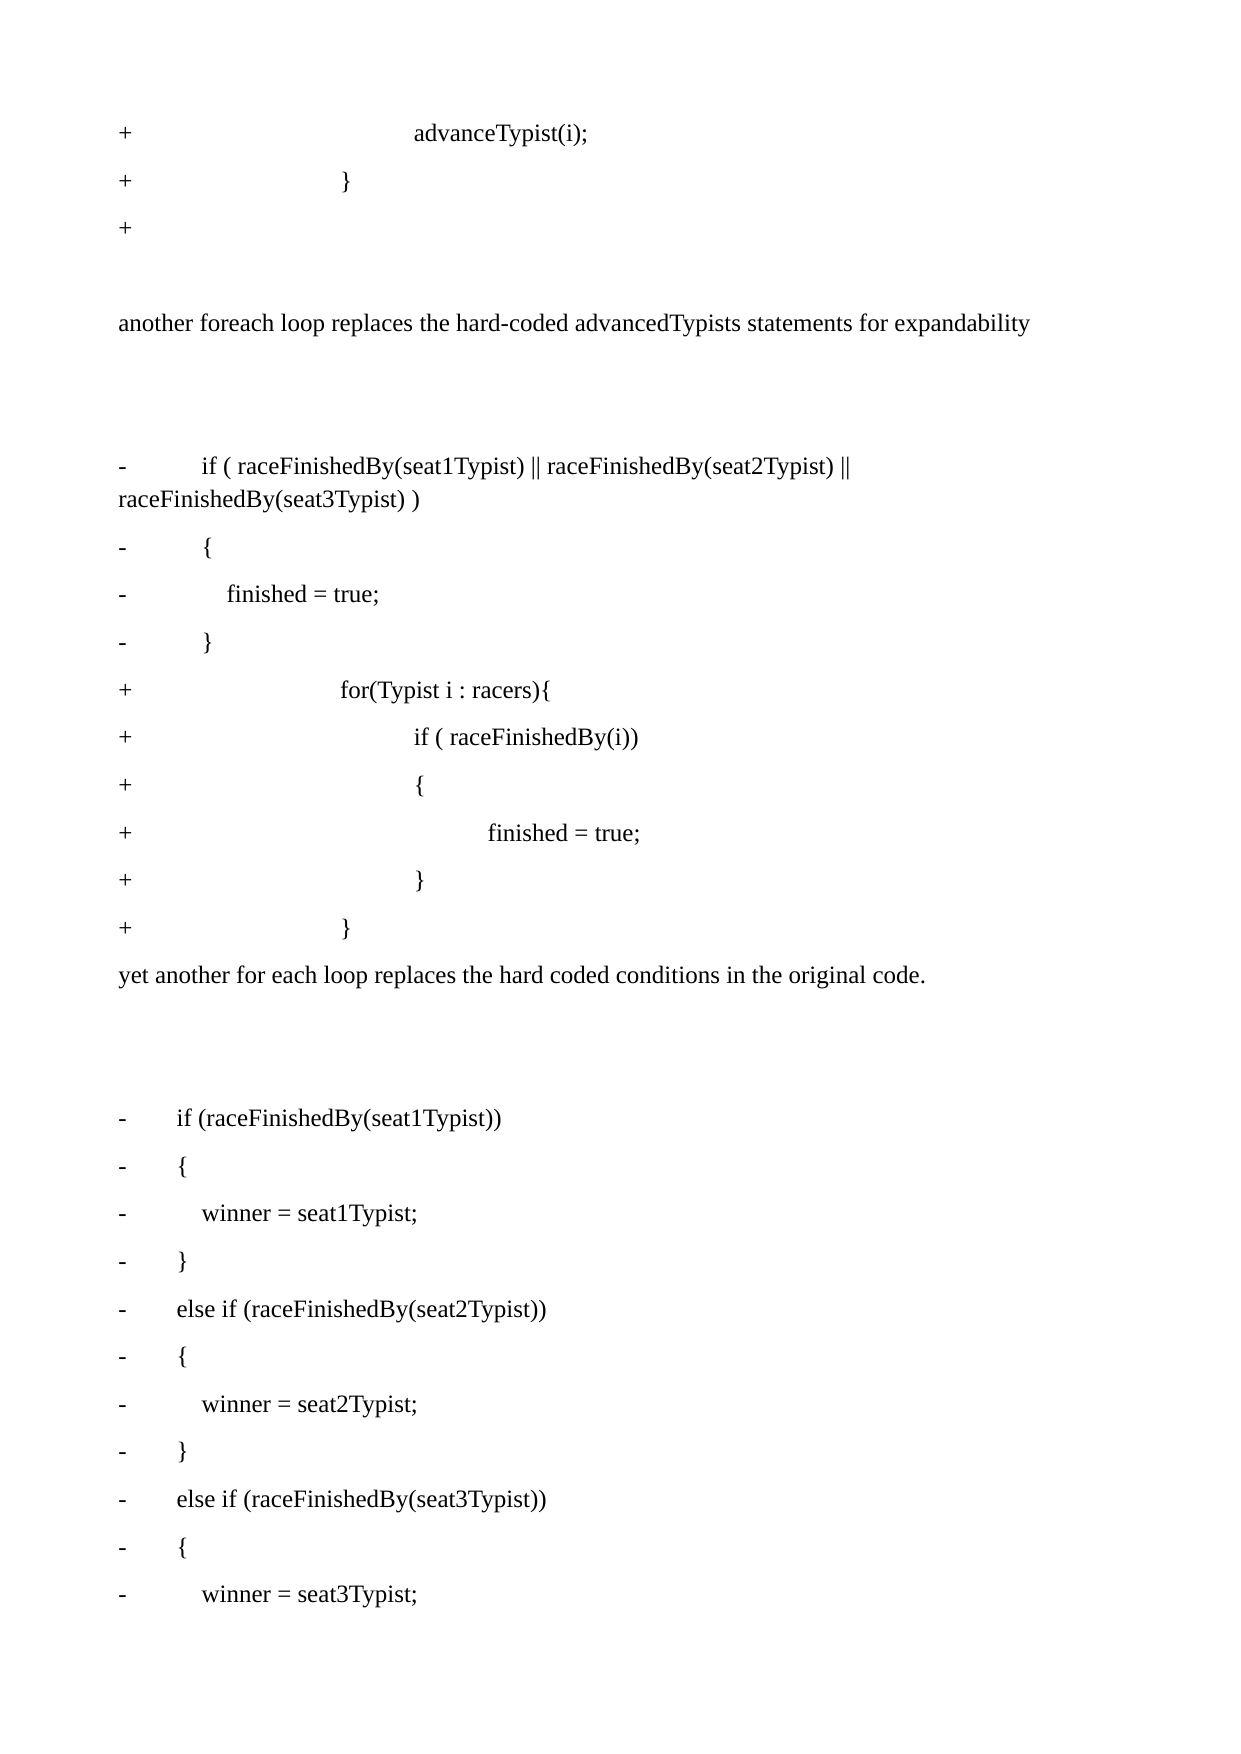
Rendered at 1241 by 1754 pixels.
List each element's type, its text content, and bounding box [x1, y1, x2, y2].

text - { [118, 1532, 1122, 1560]
text - else if (raceFinishedBy(seat3Typist)) [118, 1484, 1122, 1513]
text - if (raceFinishedBy(seat1Typist)) [118, 1103, 1122, 1132]
text - } [118, 1246, 1122, 1275]
text - winner = seat1Typist; [118, 1198, 1122, 1227]
text - else if (raceFinishedBy(seat2Typist)) [118, 1294, 1122, 1322]
text + if ( raceFinishedBy(i)) [118, 722, 1122, 751]
text + } [118, 865, 1122, 894]
text + } [118, 166, 1122, 194]
text + { [118, 770, 1122, 799]
text + [118, 213, 1122, 242]
text - { [118, 532, 1122, 561]
text + finished = true; [118, 818, 1122, 846]
text + } [118, 913, 1122, 942]
text + for(Typist i : racers){ [118, 675, 1122, 703]
text - { [118, 1341, 1122, 1370]
text - } [118, 1436, 1122, 1465]
text another foreach loop replaces the hard-coded advancedTypists statements for expandability [118, 308, 1122, 337]
text - winner = seat2Typist; [118, 1389, 1122, 1418]
text yet another for each loop replaces the hard coded conditions in the original code. [118, 960, 1122, 989]
text - finished = true; [118, 579, 1122, 608]
text - { [118, 1151, 1122, 1179]
text - if ( raceFinishedBy(seat1Typist) || raceFinishedBy(seat2Typist) || raceFinishedBy(seat3Typist) ) [118, 451, 1122, 513]
text - winner = seat3Typist; [118, 1579, 1122, 1608]
text - } [118, 627, 1122, 656]
text + advanceTypist(i); [118, 118, 1122, 147]
